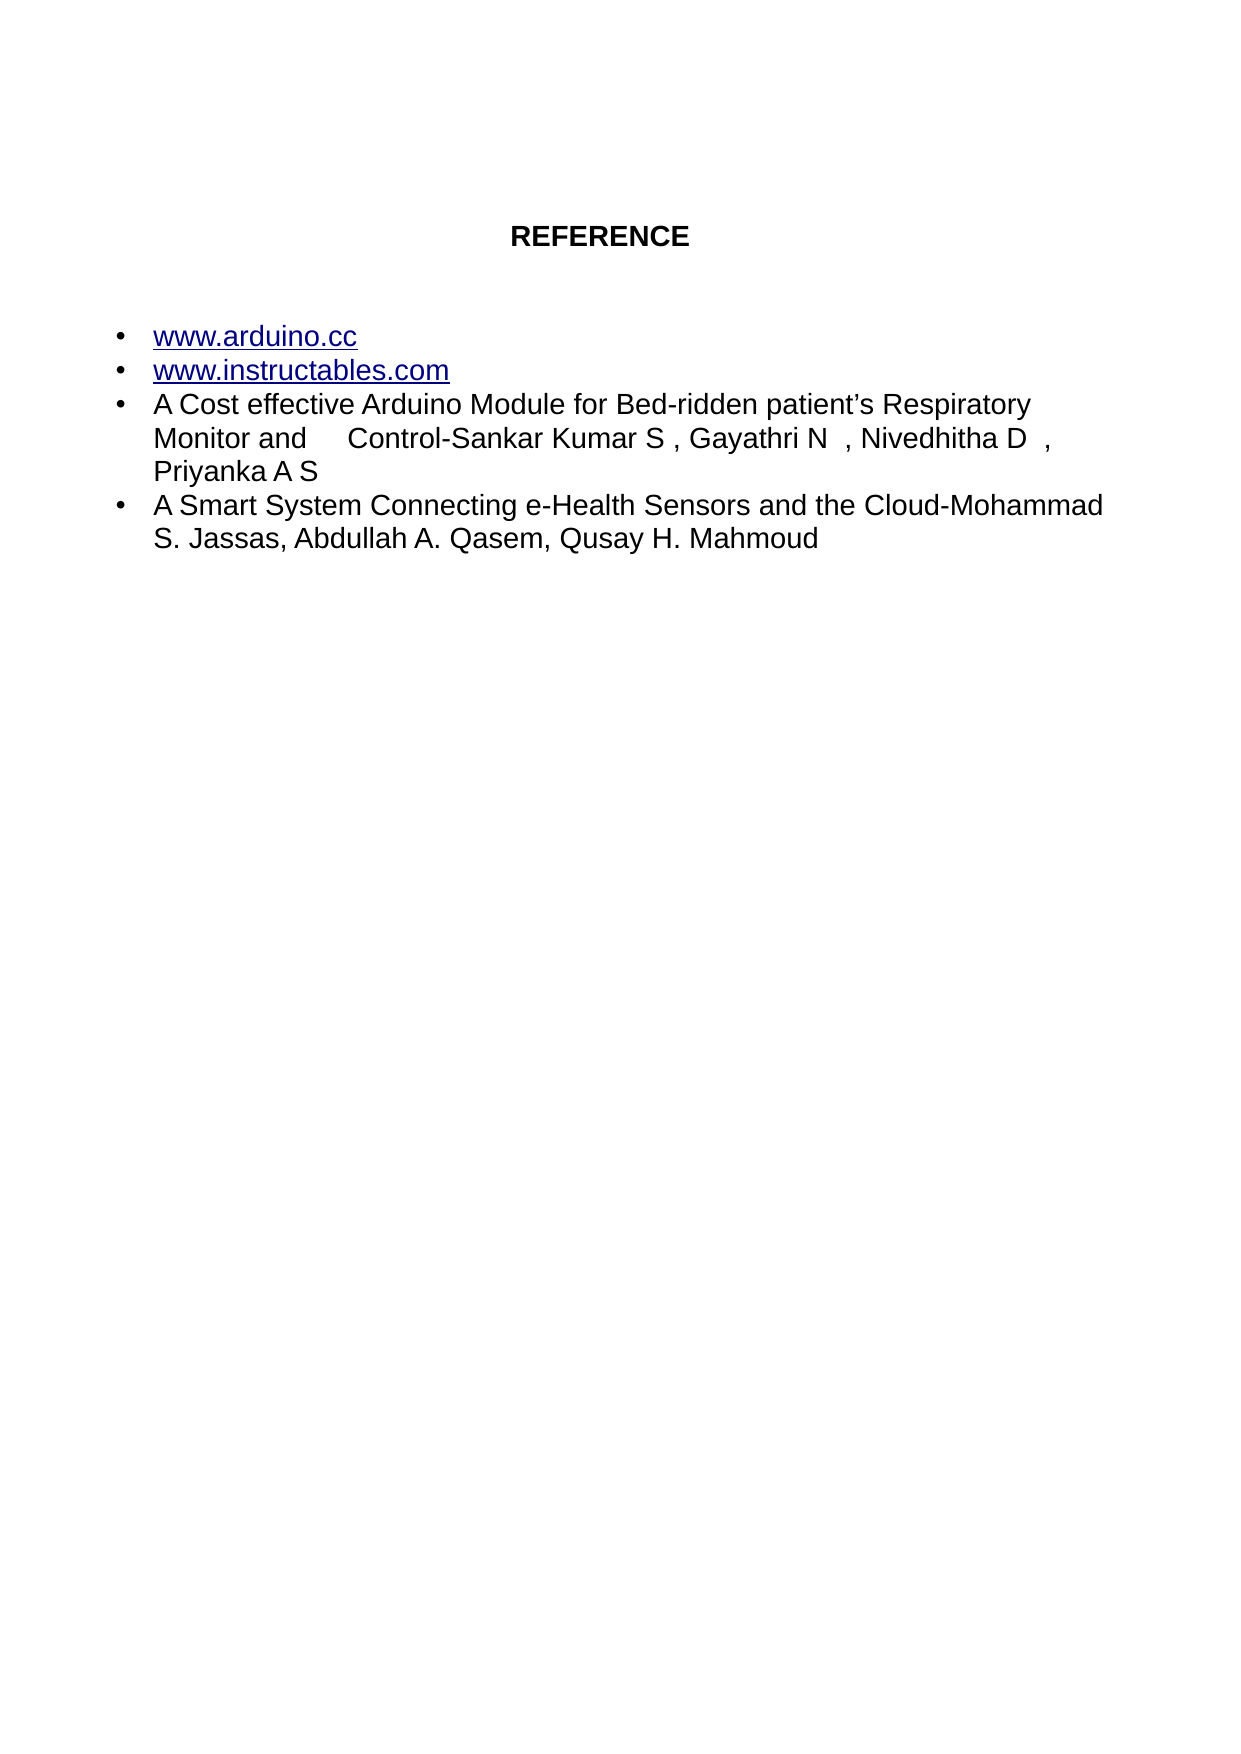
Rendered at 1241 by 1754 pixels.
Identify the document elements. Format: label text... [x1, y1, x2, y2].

list www.instructables.com [116, 353, 1122, 387]
list A Smart System Connecting e-Health Sensors and the Cloud-Mohammad S. Jassas, Abdullah A. Qasem, Qusay H. Mahmoud [116, 488, 1122, 555]
text REFERENCE [78, 219, 1122, 252]
list www.arduino.cc [116, 319, 1122, 353]
list A Cost effective Arduino Module for Bed-ridden patient’s Respiratory Monitor and Control-Sankar Kumar S , Gayathri N , Nivedhitha D , Priyanka A S [116, 387, 1122, 488]
